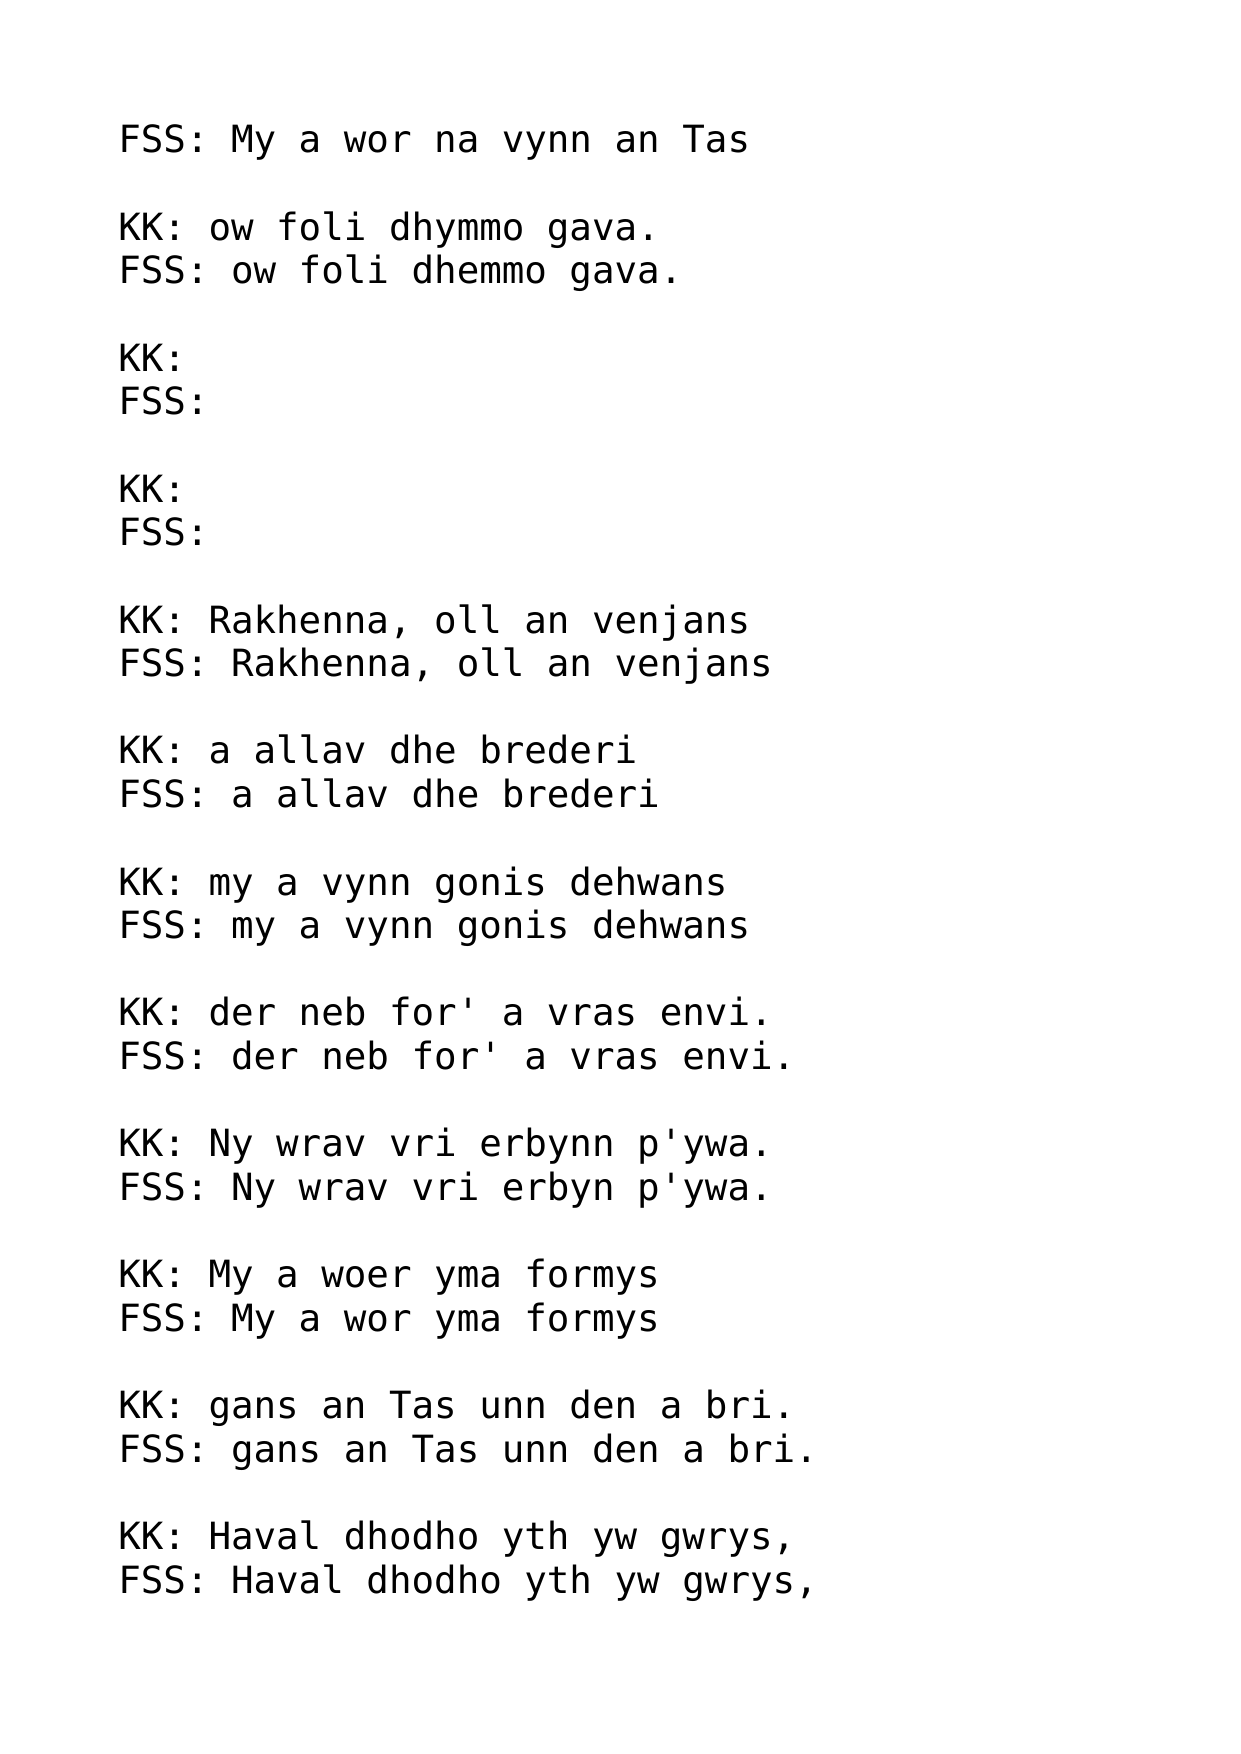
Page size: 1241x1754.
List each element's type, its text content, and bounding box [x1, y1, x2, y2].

text KK: ow foli dhymmo gava. [118, 205, 1122, 249]
text KK: My a woer yma formys [118, 1253, 1122, 1297]
text FSS: Ny wrav vri erbyn p'ywa. [118, 1166, 1122, 1209]
text KK: [118, 336, 1122, 380]
text KK: Haval dhodho yth yw gwrys, [118, 1515, 1122, 1558]
text FSS: a allav dhe brederi [118, 773, 1122, 816]
text FSS: ow foli dhemmo gava. [118, 249, 1122, 293]
text FSS: Haval dhodho yth yw gwrys, [118, 1558, 1122, 1602]
text FSS: der neb for' a vras envi. [118, 1035, 1122, 1078]
text FSS: gans an Tas unn den a bri. [118, 1427, 1122, 1471]
text KK: [118, 467, 1122, 511]
text FSS: [118, 380, 1122, 424]
text KK: Ny wrav vri erbynn p'ywa. [118, 1122, 1122, 1166]
text KK: my a vynn gonis dehwans [118, 860, 1122, 904]
text FSS: My a wor yma formys [118, 1297, 1122, 1340]
text FSS: my a vynn gonis dehwans [118, 904, 1122, 947]
text KK: gans an Tas unn den a bri. [118, 1384, 1122, 1427]
text KK: a allav dhe brederi [118, 729, 1122, 773]
text FSS: Rakhenna, oll an venjans [118, 642, 1122, 686]
text KK: der neb for' a vras envi. [118, 991, 1122, 1035]
text FSS: [118, 511, 1122, 554]
text FSS: My a wor na vynn an Tas [118, 118, 1122, 162]
text KK: Rakhenna, oll an venjans [118, 598, 1122, 642]
